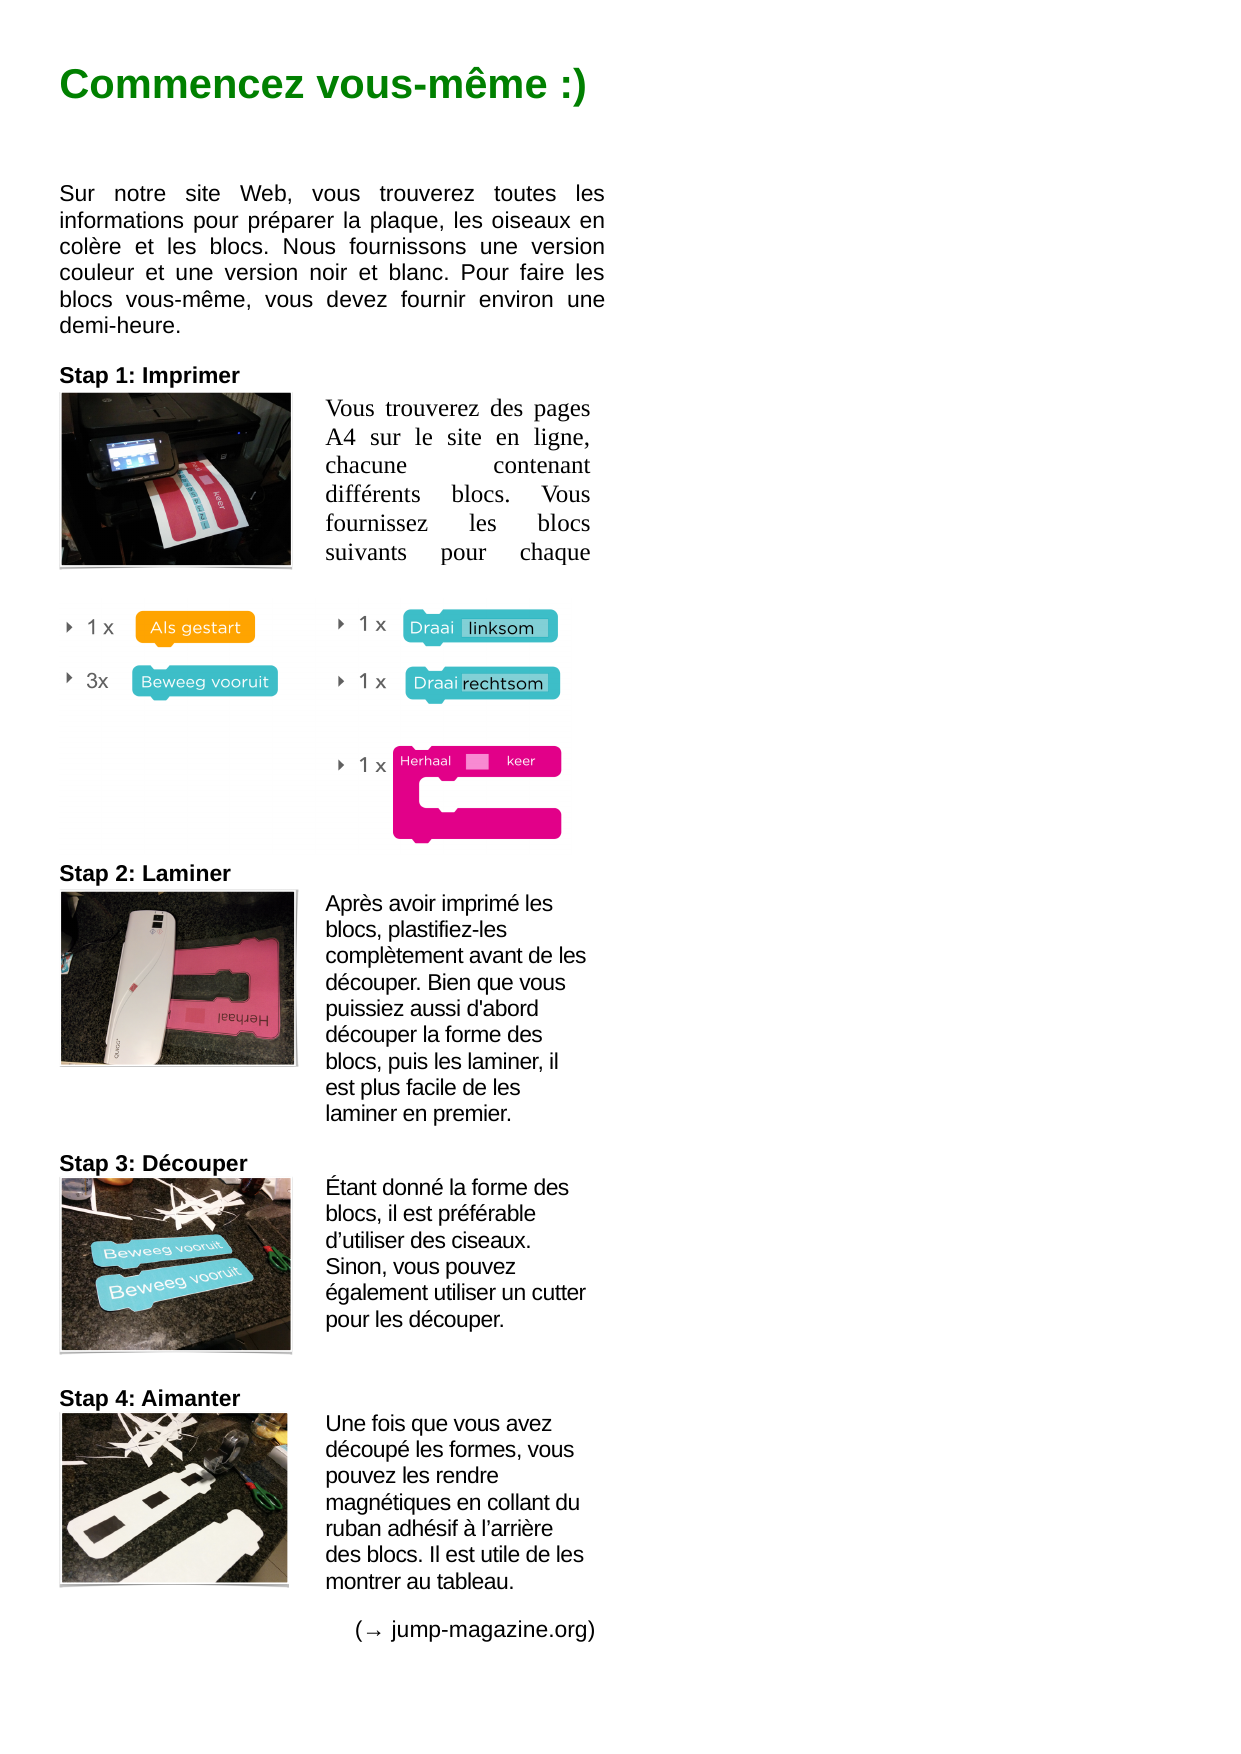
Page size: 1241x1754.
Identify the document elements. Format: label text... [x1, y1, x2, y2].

text Vous trouverez des pages A4 sur le site en ligne, chacune contenant différents blocs. Vous fournissez les blocs suivants pour chaque groupe : [325, 393, 590, 565]
picture [59, 598, 572, 855]
subtitle Commencez vous-même :) [59, 59, 605, 107]
subtitle Stap 3: Découper [59, 1150, 605, 1367]
picture [59, 392, 293, 570]
picture [59, 1176, 293, 1355]
picture [59, 1411, 289, 1588]
subtitle Stap 4: Aimanter [59, 1385, 605, 1412]
subtitle Stap 1: Imprimer [59, 362, 605, 572]
picture [59, 889, 299, 1067]
subtitle Une fois que vous avez découpé les formes, vous pouvez les rendre magnétiques en collant du ruban adhésif à l’arrière des blocs. Il est utile de les montrer au tableau. [325, 1409, 590, 1594]
subtitle Après avoir imprimé les blocs, plastifiez-les complètement avant de les découper. Bien que vous puissiez aussi d'abord découper la forme des blocs, puis les laminer, il est plus facile de les laminer en premier. [325, 889, 590, 1127]
text Étant donné la forme des blocs, il est préférable d’utiliser des ciseaux. Sinon, vous pouvez également utiliser un cutter pour les découper. [325, 1174, 590, 1332]
text (→ jump-magazine.org) [59, 1616, 605, 1642]
text Sur notre site Web, vous trouverez toutes les informations pour préparer la plaque, les oiseaux en colère et les blocs. Nous fournissons une version couleur et une version noir et blanc. Pour faire les blocs vous-même, vous devez fournir environ une demi-heure. [59, 180, 605, 338]
subtitle Stap 2: Laminer [59, 859, 605, 1137]
